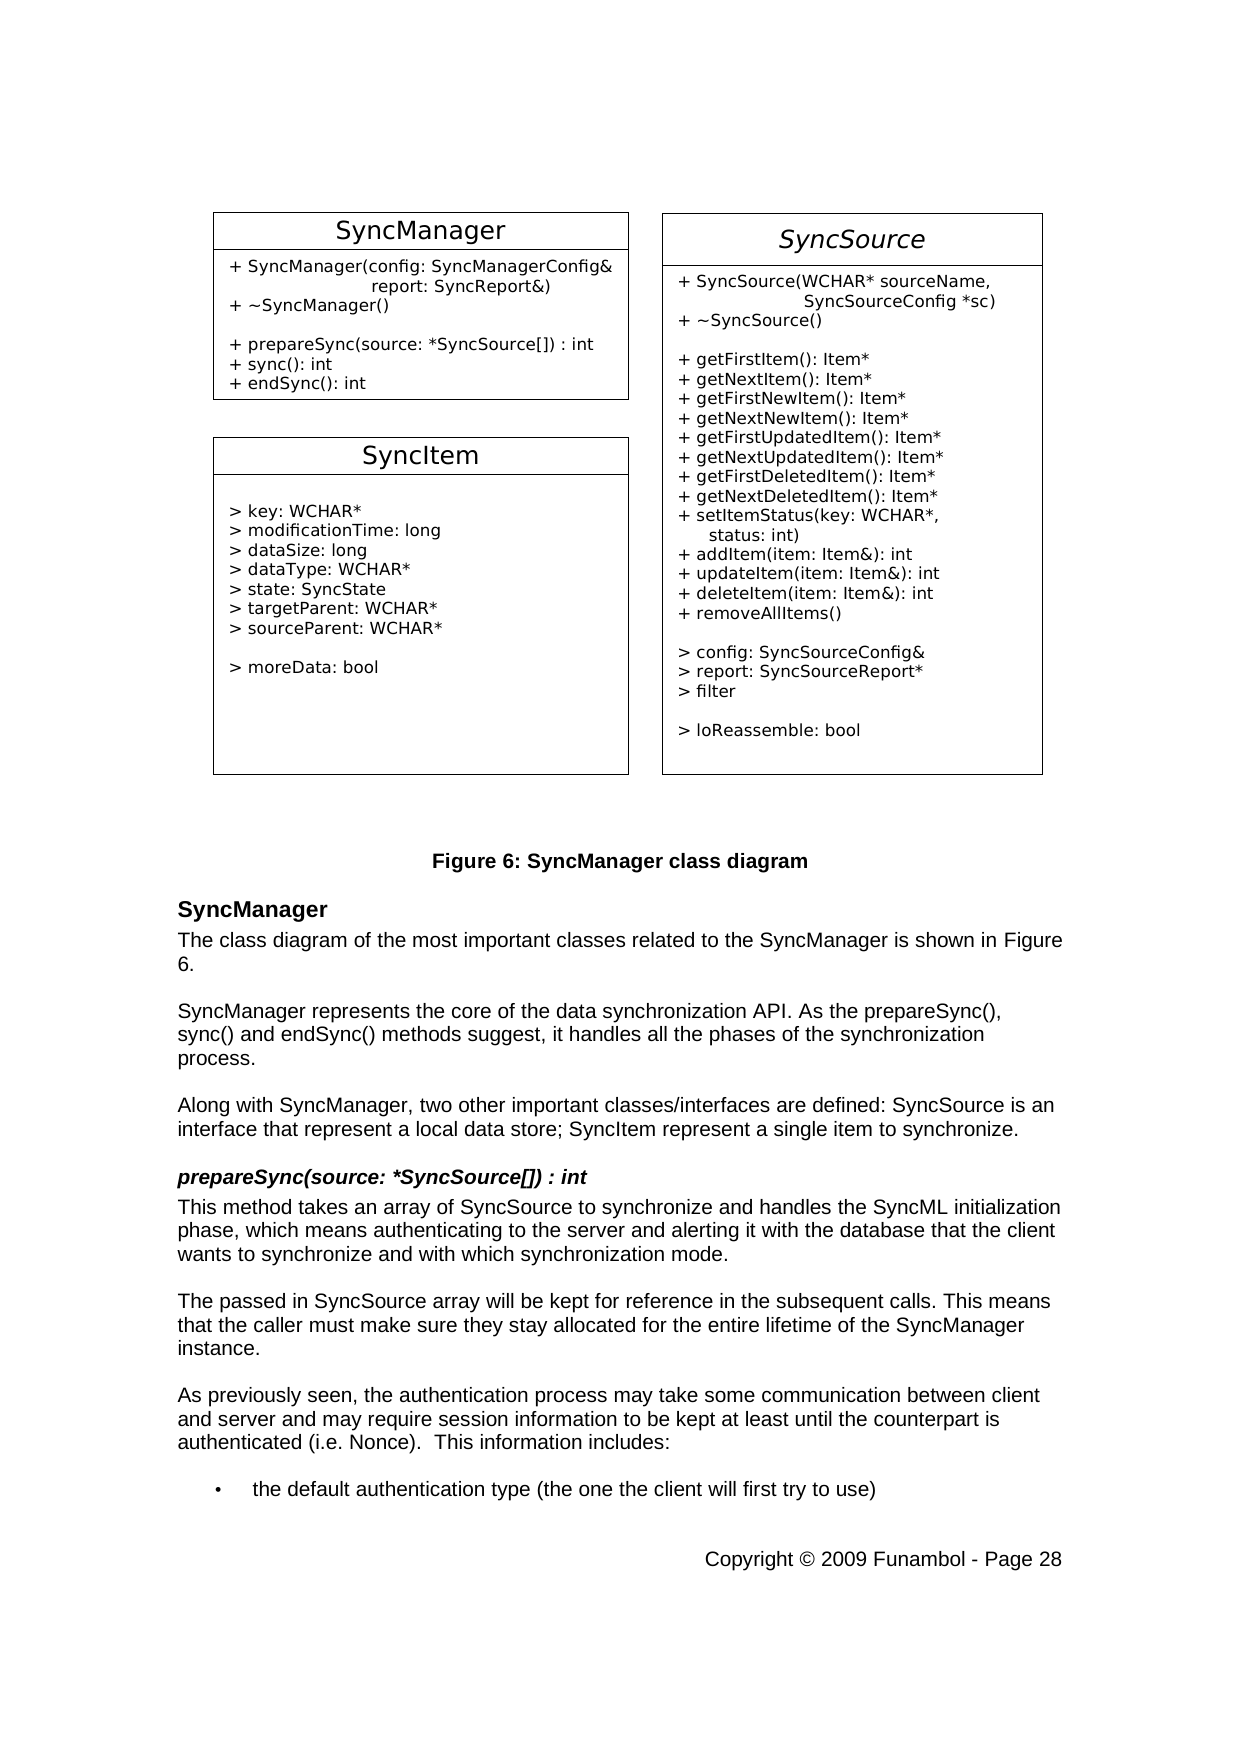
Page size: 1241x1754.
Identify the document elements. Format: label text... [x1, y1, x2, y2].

list the default authentication type (the one the client will first try to use) [215, 1478, 1063, 1501]
text SyncManager represents the core of the data synchronization API. As the prepareSync(), sync() and endSync() methods suggest, it handles all the phases of the synchronization process. [177, 999, 1063, 1070]
text The passed in SyncSource array will be kept for reference in the subsequent calls. This means that the caller must make sure they stay allocated for the entire lifetime of the SyncManager instance. [177, 1289, 1063, 1360]
text As previously seen, the authentication process may take some communication between client and server and may require session information to be kept at least until the counterpart is authenticated (i.e. Nonce). This information includes: [177, 1384, 1063, 1454]
text Along with SyncManager, two other important classes/interfaces are defined: SyncSource is an interface that represent a local data store; SyncItem represent a single item to synchronize. [177, 1093, 1063, 1141]
subtitle SyncManager [177, 873, 1063, 922]
text Figure 6: SyncManager class diagram [177, 202, 1063, 873]
text This method takes an array of SyncSource to synchronize and handles the SyncML initialization phase, which means authenticating to the server and alerting it with the database that the client wants to synchronize and with which synchronization mode. [177, 1195, 1063, 1266]
subtitle prepareSync(source: *SyncSource[]) : int [177, 1166, 1063, 1189]
subtitle [177, 177, 1063, 202]
text The class diagram of the most important classes related to the SyncManager is shown in Figure 6. [177, 929, 1063, 976]
